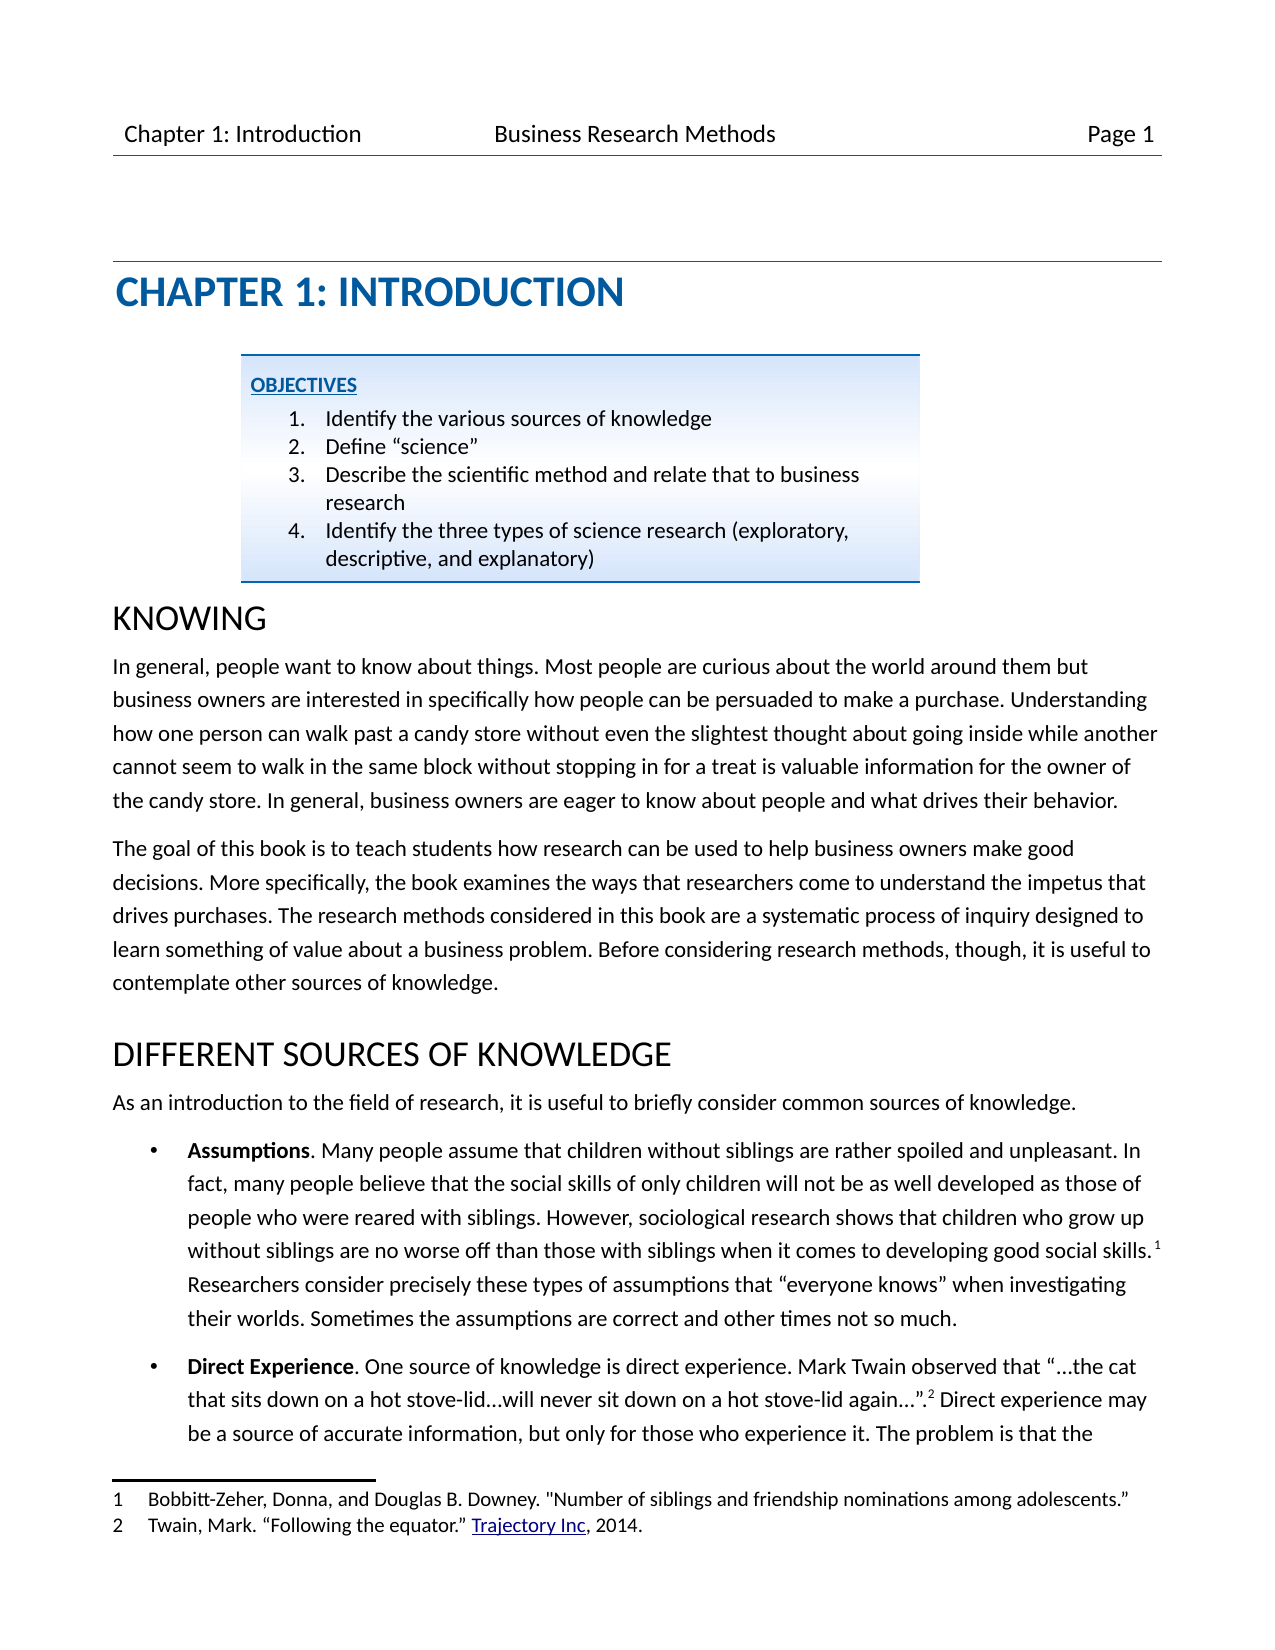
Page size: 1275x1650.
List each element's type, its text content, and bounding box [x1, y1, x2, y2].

subtitle Chapter 1: Introduction [112, 262, 1162, 321]
list Identify the various sources of knowledge [288, 404, 911, 432]
subtitle Knowing [112, 347, 1162, 639]
text The goal of this book is to teach students how research can be used to help business owners make good decisions. More specifically, the book examines the ways that researchers come to understand the impetus that drives purchases. The research methods considered in this book are a systematic process of inquiry designed to learn something of value about a business problem. Before considering research methods, though, it is useful to contemplate other sources of knowledge. [112, 834, 1162, 996]
list Twain, Mark. “Following the equator.” Trajectory Inc, 2014. [112, 1512, 1162, 1537]
list Identify the three types of science research (exploratory, descriptive, and explanatory) [288, 516, 911, 572]
text As an introduction to the field of research, it is useful to briefly consider common sources of knowledge. [112, 1088, 1162, 1116]
list Describe the scientific method and relate that to business research [288, 460, 911, 516]
list Direct Experience. One source of knowledge is direct experience. Mark Twain observed that “…the cat that sits down on a hot stove-lid…will never sit down on a hot stove-lid again…”. Direct experience may be a source of accurate information, but only for those who experience it. The problem is that the [150, 1352, 1162, 1447]
text In general, people want to know about things. Most people are curious about the world around them but business owners are interested in specifically how people can be persuaded to make a purchase. Understanding how one person can walk past a candy store without even the slightest thought about going inside while another cannot seem to walk in the same block without stopping in for a treat is valuable information for the owner of the candy store. In general, business owners are eager to know about people and what drives their behavior. [112, 652, 1162, 814]
subtitle Objectives [250, 371, 911, 398]
list Assumptions. Many people assume that children without siblings are rather spoiled and unpleasant. In fact, many people believe that the social skills of only children will not be as well developed as those of people who were reared with siblings. However, sociological research shows that children who grow up without siblings are no worse off than those with siblings when it comes to developing good social skills. Researchers consider precisely these types of assumptions that “everyone knows” when investigating their worlds. Sometimes the assumptions are correct and other times not so much. [150, 1136, 1162, 1332]
list Define “science” [288, 432, 911, 460]
subtitle Different Sources of Knowledge [112, 1031, 1162, 1075]
list Bobbitt-Zeher, Donna, and Douglas B. Downey. "Number of siblings and friendship nominations among adolescents.” [112, 1487, 1162, 1512]
